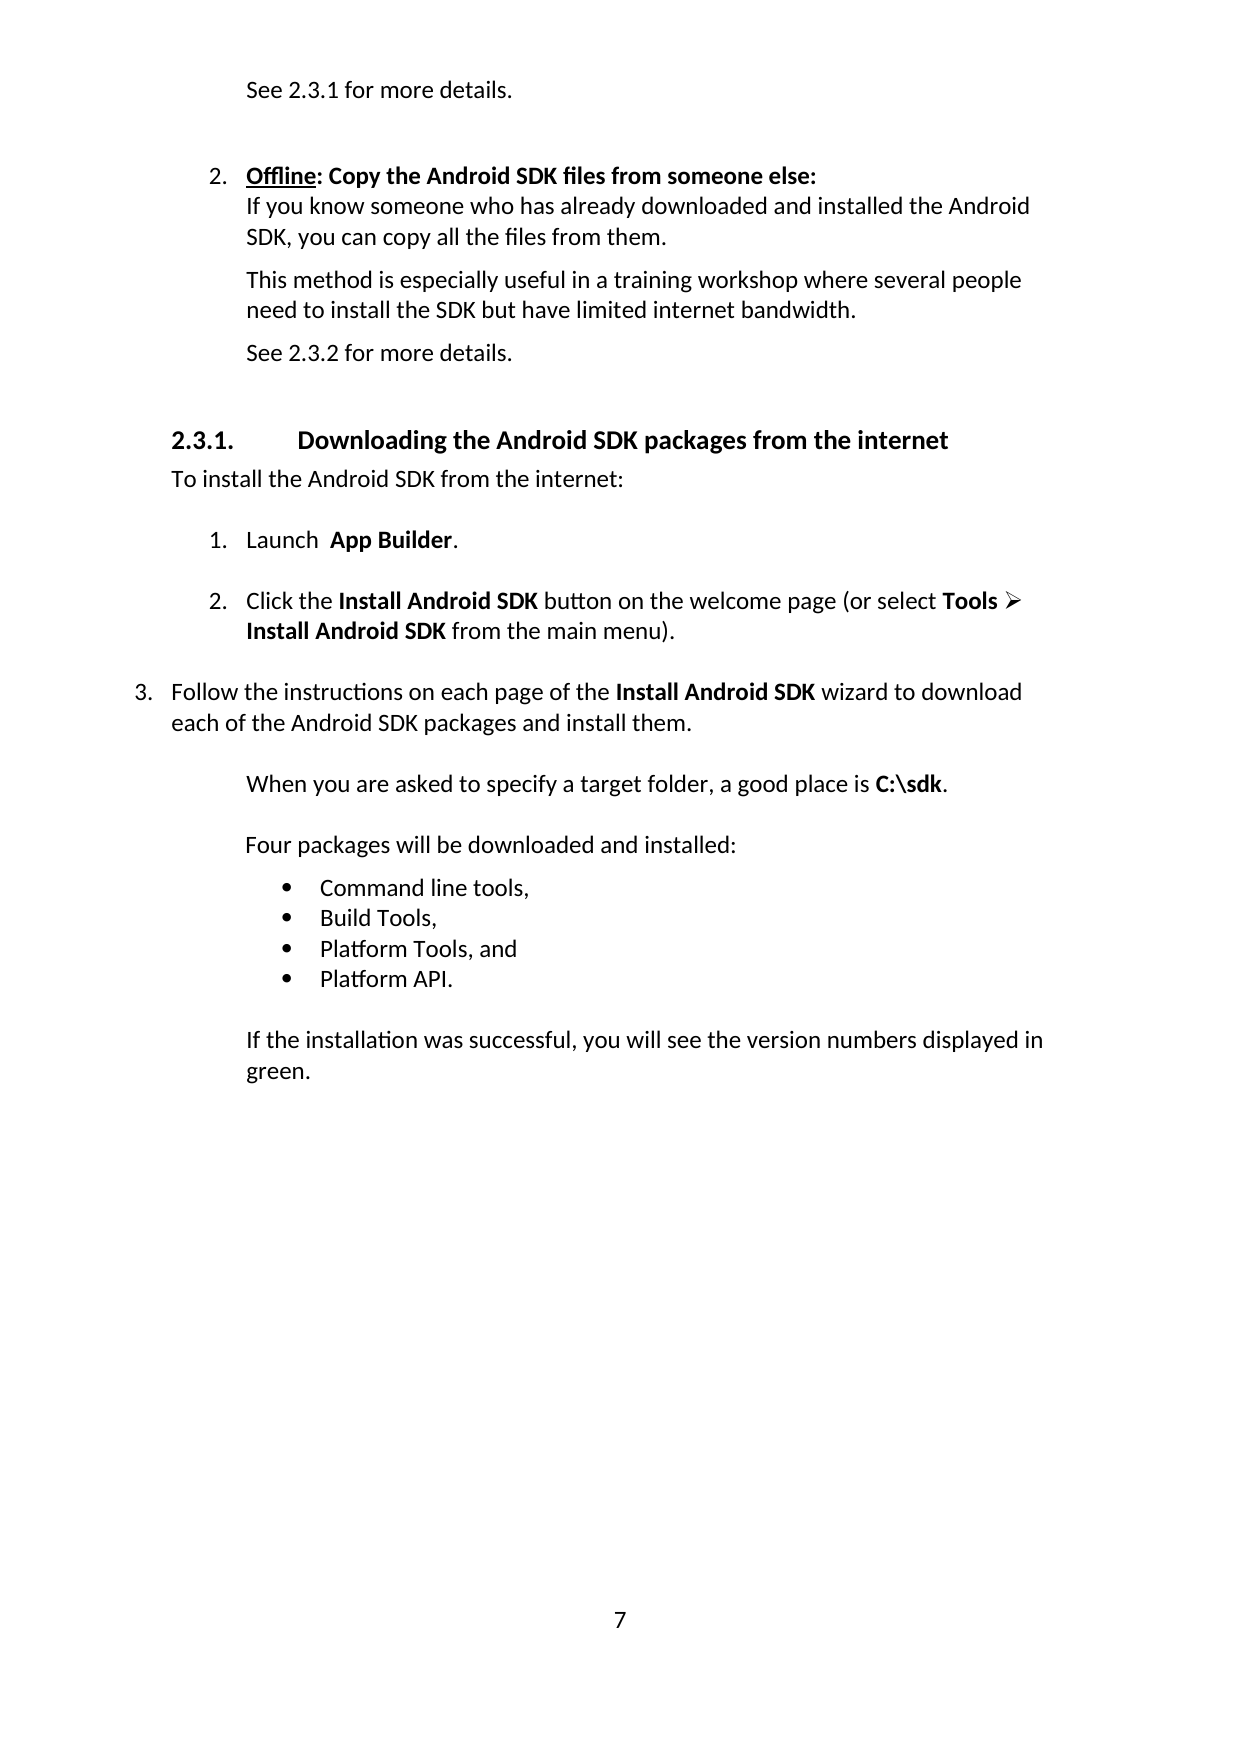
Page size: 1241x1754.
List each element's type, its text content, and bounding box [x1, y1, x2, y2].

list Follow the instructions on each page of the Install Android SDK wizard to download each of the Android SDK packages and install them. [134, 676, 1069, 737]
list Command line tools, [282, 872, 1069, 903]
subtitle Downloading the Android SDK packages from the internet [171, 423, 1069, 457]
list See 2.3.1 for more details. [246, 74, 1069, 135]
text If the installation was successful, you will see the version numbers displayed in green. [246, 1025, 1069, 1086]
list Click the Install Android SDK button on the welcome page (or select Tools  Install Android SDK from the main menu). [209, 585, 1069, 646]
text When you are asked to specify a target folder, a good place is C:\sdk. [246, 768, 1069, 798]
list Platform API. [282, 964, 1069, 994]
text To install the Android SDK from the internet: [171, 463, 1069, 493]
list Platform Tools, and [282, 933, 1069, 964]
text Four packages will be downloaded and installed: [245, 829, 1069, 859]
list Build Tools, [282, 903, 1069, 933]
list Offline: Copy the Android SDK files from someone else: If you know someone who has already downloaded and installed the Android SDK, you can copy all the files from them. [209, 160, 1069, 251]
list Launch App Builder. [209, 524, 1069, 554]
list See 2.3.2 for more details. [246, 337, 1069, 368]
list This method is especially useful in a training workshop where several people need to install the SDK but have limited internet bandwidth. [246, 264, 1069, 325]
